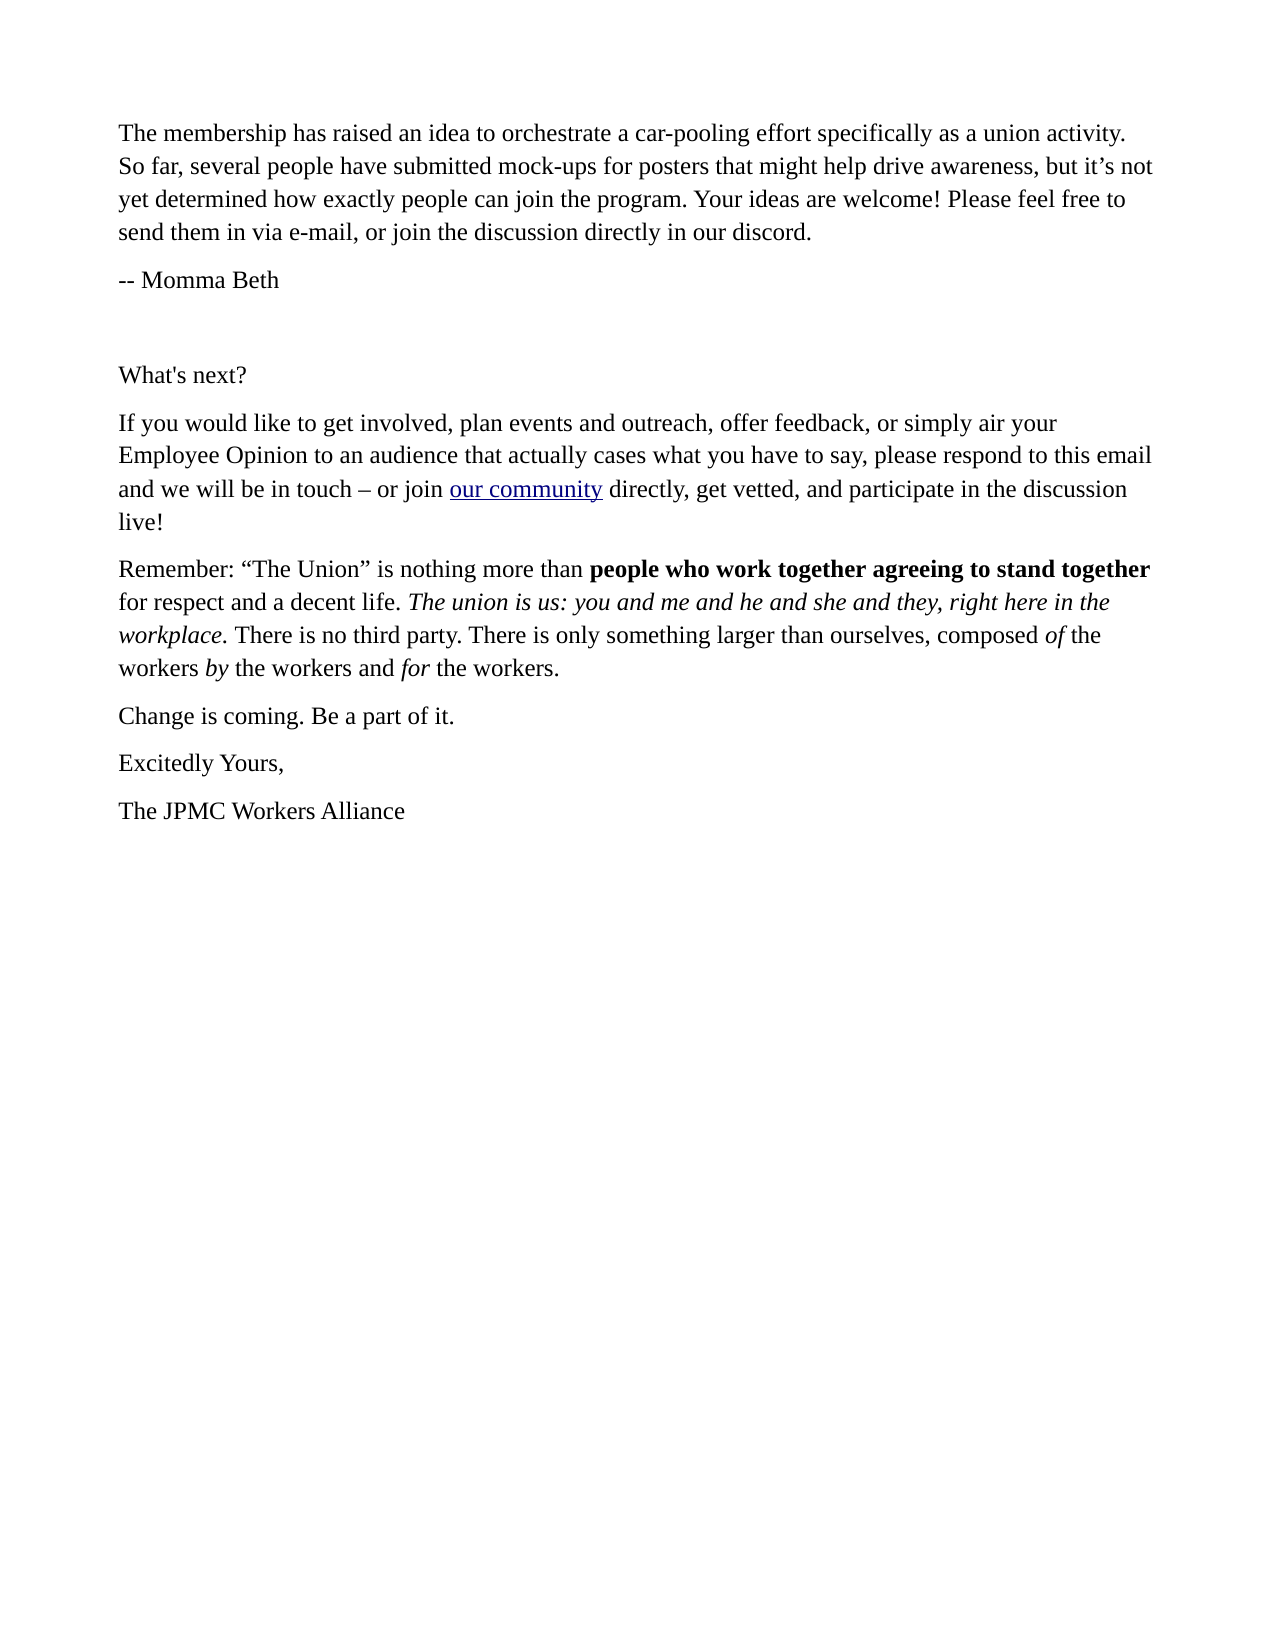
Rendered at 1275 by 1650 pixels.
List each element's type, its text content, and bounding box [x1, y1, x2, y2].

text -- Momma Beth [118, 265, 1157, 293]
text The membership has raised an idea to orchestrate a car-pooling effort specifically as a union activity. So far, several people have submitted mock-ups for posters that might help drive awareness, but it’s not yet determined how exactly people can join the program. Your ideas are welcome! Please feel free to send them in via e-mail, or join the discussion directly in our discord. [118, 118, 1157, 246]
text Change is coming. Be a part of it. [118, 701, 1157, 730]
text Remember: “The Union” is nothing more than people who work together agreeing to stand together for respect and a decent life. The union is us: you and me and he and she and they, right here in the workplace. There is no third party. There is only something larger than ourselves, composed of the workers by the workers and for the workers. [118, 554, 1157, 682]
text If you would like to get involved, plan events and outreach, offer feedback, or simply air your Employee Opinion to an audience that actually cases what you have to say, please respond to this email and we will be in touch – or join our community directly, get vetted, and participate in the discussion live! [118, 408, 1157, 535]
text The JPMC Workers Alliance [118, 796, 1157, 825]
text What's next? [118, 360, 1157, 389]
text Excitedly Yours, [118, 748, 1157, 777]
